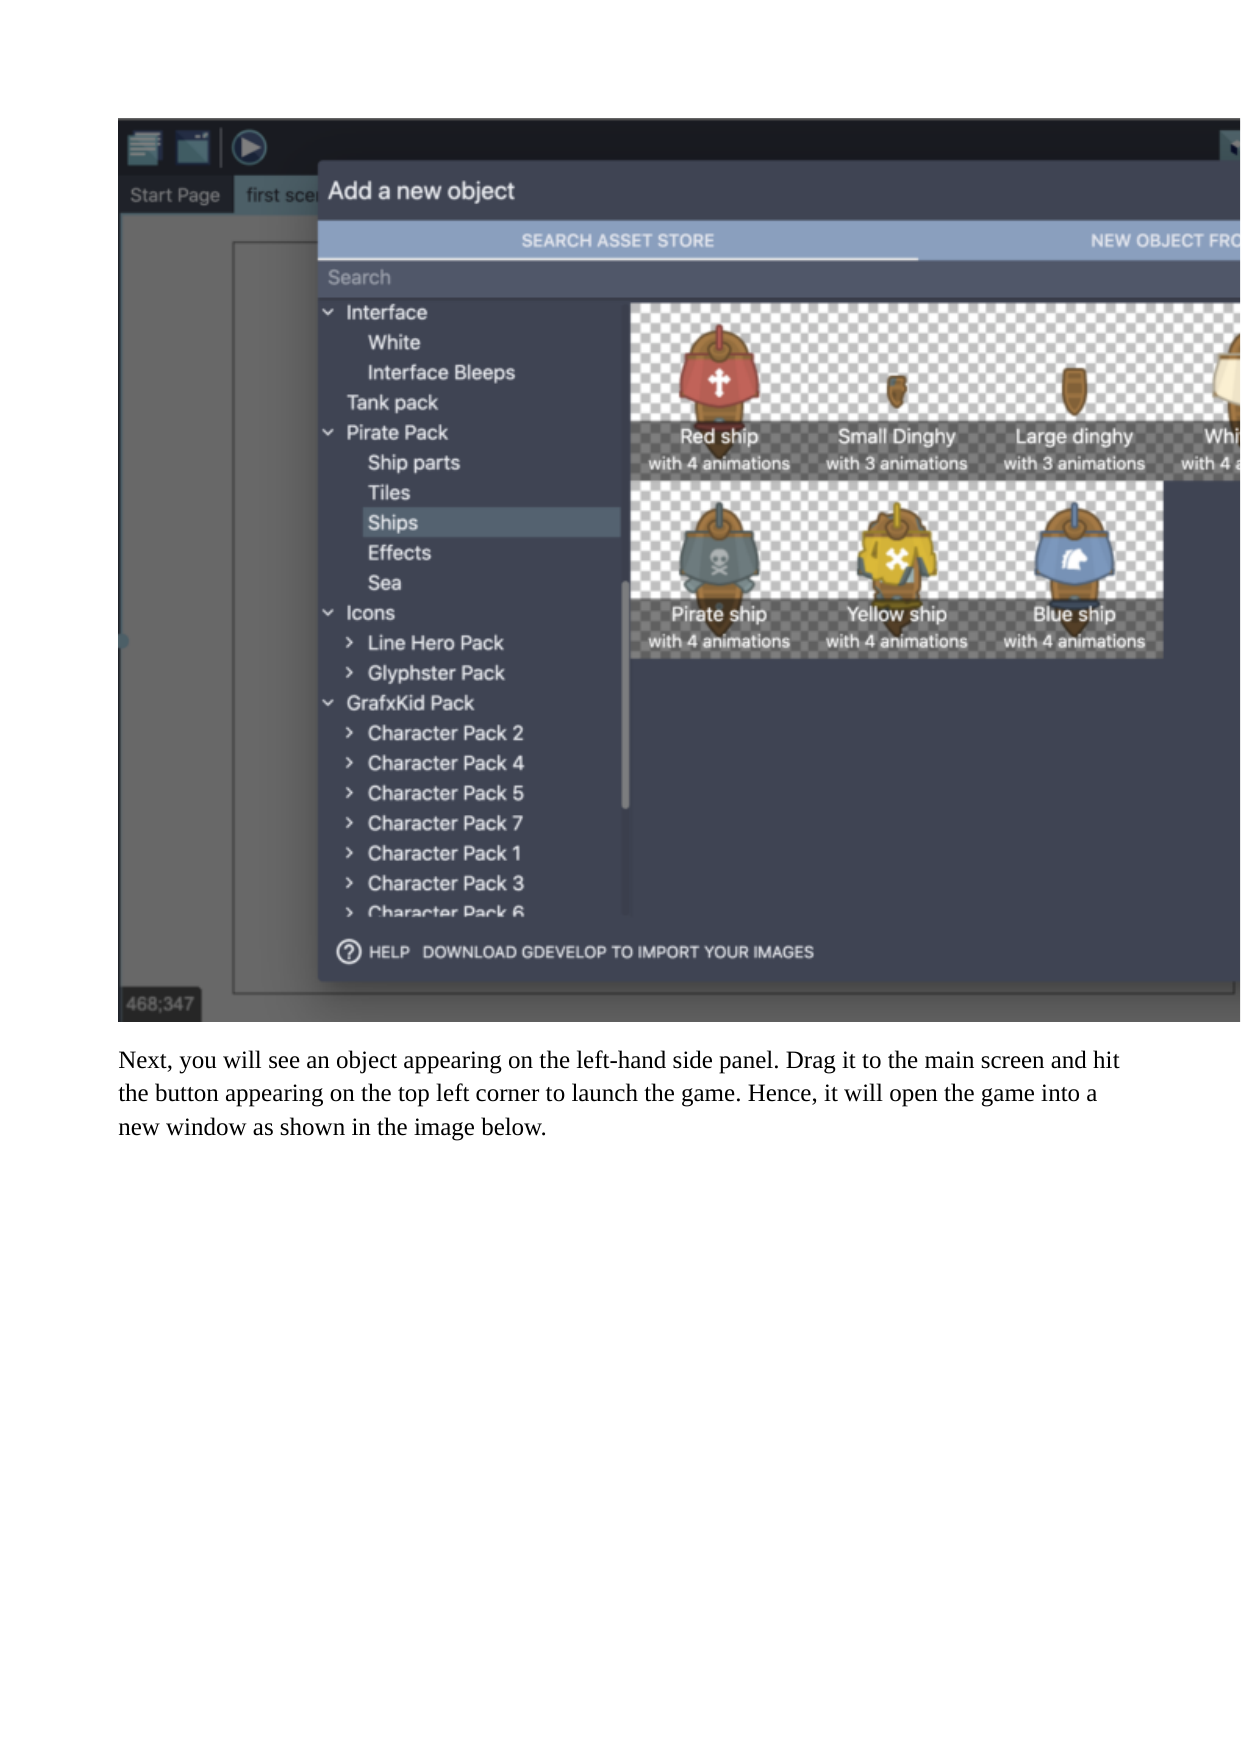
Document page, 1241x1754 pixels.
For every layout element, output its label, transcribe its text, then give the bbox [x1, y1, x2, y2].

picture [118, 118, 1241, 1022]
text Next, you will see an object appearing on the left-hand side panel. Drag it to the main screen and hit the button appearing on the top left corner to launch the game. Hence, it will open the game into a new window as shown in the image below. [118, 1046, 1122, 1140]
